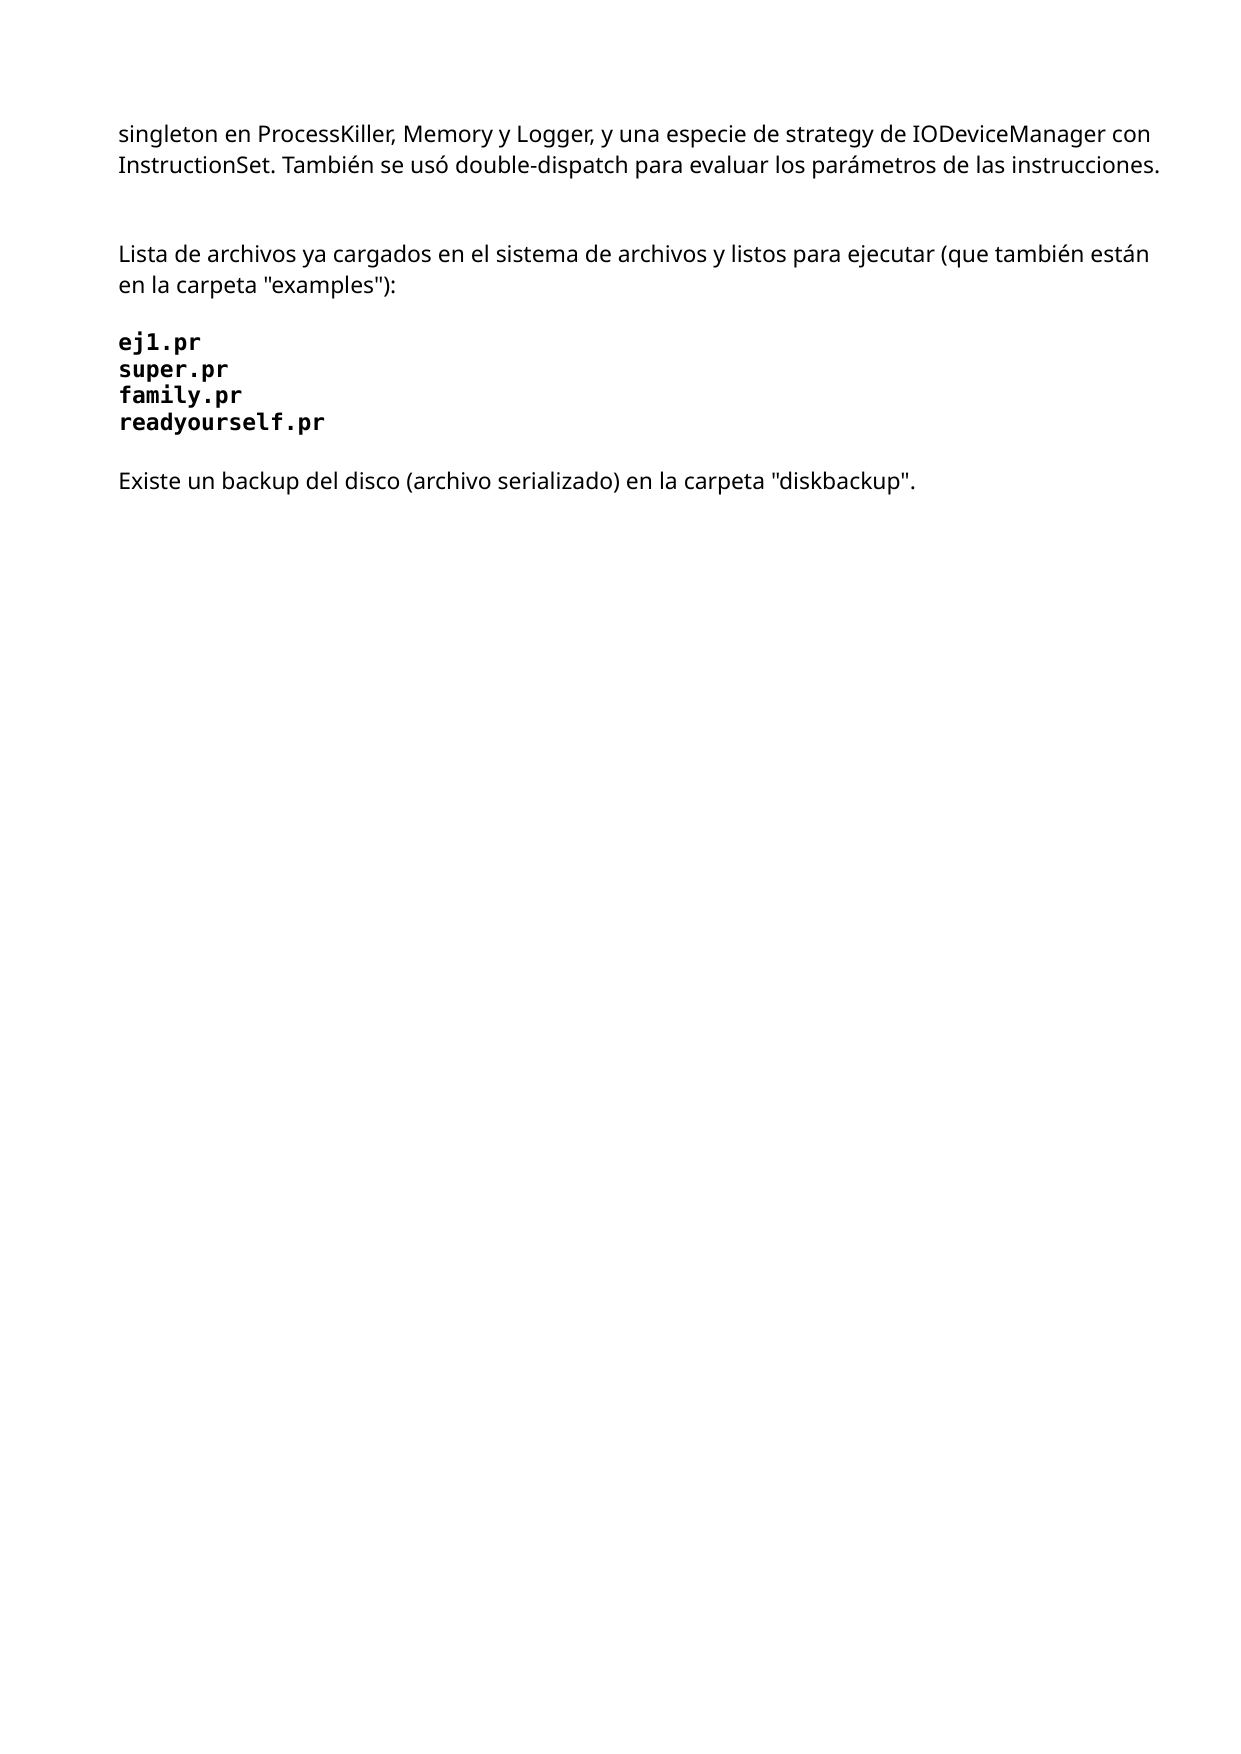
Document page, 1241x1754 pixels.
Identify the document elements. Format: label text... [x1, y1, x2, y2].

text singleton en ProcessKiller, Memory y Logger, y una especie de strategy de IODeviceManager con InstructionSet. También se usó double-dispatch para evaluar los parámetros de las instrucciones. [118, 118, 1163, 181]
text super.pr [118, 356, 1163, 383]
text family.pr [118, 383, 1163, 409]
text ej1.pr [118, 329, 1163, 356]
text Lista de archivos ya cargados en el sistema de archivos y listos para ejecutar (que también están en la carpeta "examples"): [118, 238, 1163, 301]
text readyourself.pr [118, 409, 1163, 436]
text Existe un backup del disco (archivo serializado) en la carpeta "diskbackup". [118, 465, 1163, 496]
